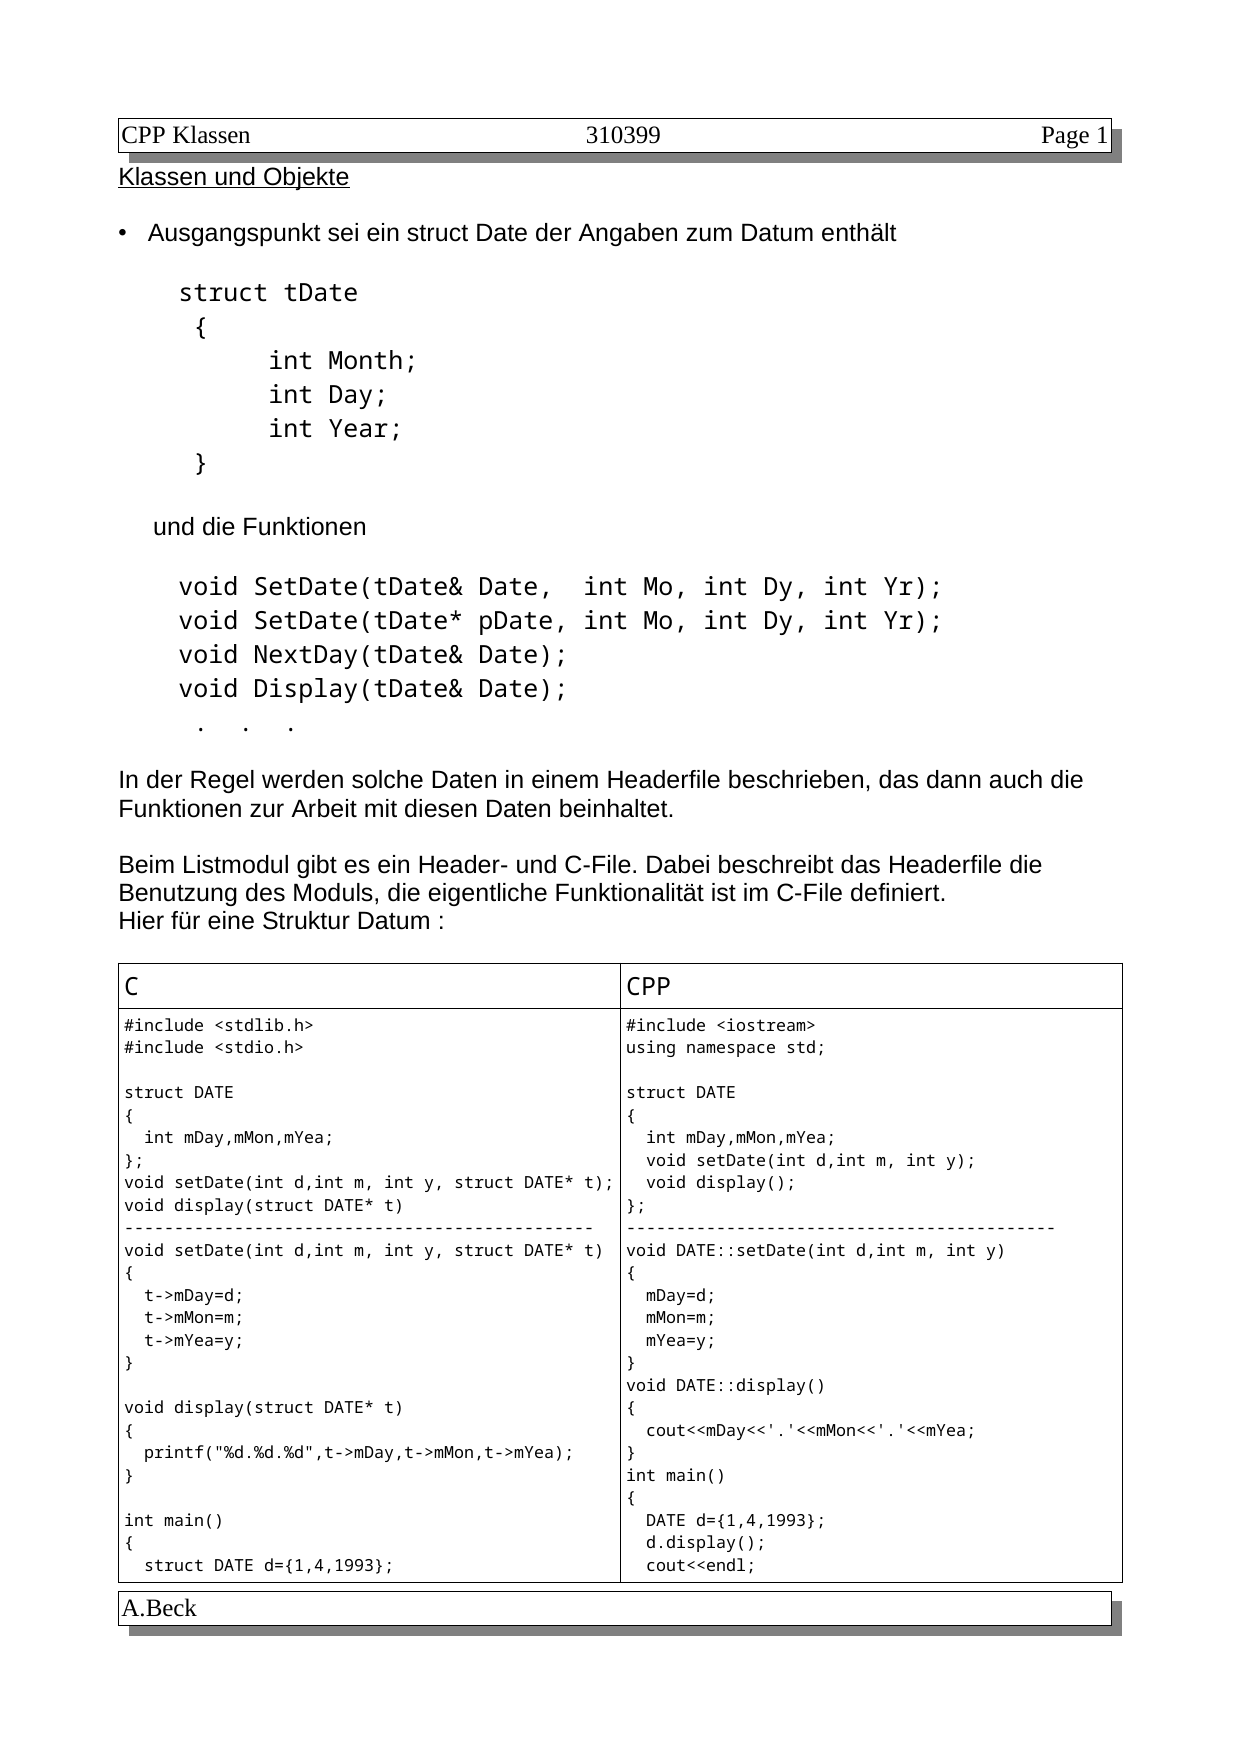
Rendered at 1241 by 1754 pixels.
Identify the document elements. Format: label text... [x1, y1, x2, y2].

text . . . [118, 704, 1122, 738]
text Hier für eine Struktur Datum : [118, 907, 1122, 934]
table_header C [119, 964, 620, 1008]
text void SetDate(tDate& Date, int Mo, int Dy, int Yr); [118, 569, 1122, 603]
text In der Regel werden solche Daten in einem Headerfile beschrieben, das dann auch die Funktionen zur Arbeit mit diesen Daten beinhaltet. [118, 766, 1122, 822]
text void SetDate(tDate* pDate, int Mo, int Dy, int Yr); [118, 603, 1122, 637]
text void Display(tDate& Date); [118, 671, 1122, 704]
table_cell #include <iostream> using namespace std; struct DATE { int mDay,mMon,mYea; void setDate(int d,int m, int y); void display(); }; ------------------------------------------- void DATE::setDate(int d,int m, int y) { mDay=d; mMon=m; mYea=y; } void DATE::display() { cout<<mDay<<'.'<<mMon<<'.'<<mYea; } int main() { DATE d={1,4,1993}; d.display(); cout<<endl; [621, 1009, 1122, 1582]
list Ausgangspunkt sei ein struct Date der Angaben zum Datum enthält [118, 219, 1122, 247]
text int Month; [118, 343, 1122, 377]
text struct tDate [118, 275, 1122, 309]
table_cell #include <stdlib.h> #include <stdio.h> struct DATE { int mDay,mMon,mYea; }; void setDate(int d,int m, int y, struct DATE* t); void display(struct DATE* t) ----------------------------------------------- void setDate(int d,int m, int y, struct DATE* t) { t->mDay=d; t->mMon=m; t->mYea=y; } void display(struct DATE* t) { printf("%d.%d.%d",t->mDay,t->mMon,t->mYea); } int main() { struct DATE d={1,4,1993}; [119, 1009, 620, 1582]
text Klassen und Objekte [118, 163, 1122, 191]
text Beim Listmodul gibt es ein Header- und C-File. Dabei beschreibt das Headerfile die Benutzung des Moduls, die eigentliche Funktionalität ist im C-File definiert. [118, 851, 1122, 907]
text void NextDay(tDate& Date); [118, 637, 1122, 671]
text { [118, 309, 1122, 343]
text } [118, 445, 1122, 479]
text int Year; [118, 411, 1122, 445]
text int Day; [118, 377, 1122, 411]
text und die Funktionen [118, 513, 1122, 541]
table_header CPP [621, 964, 1122, 1008]
